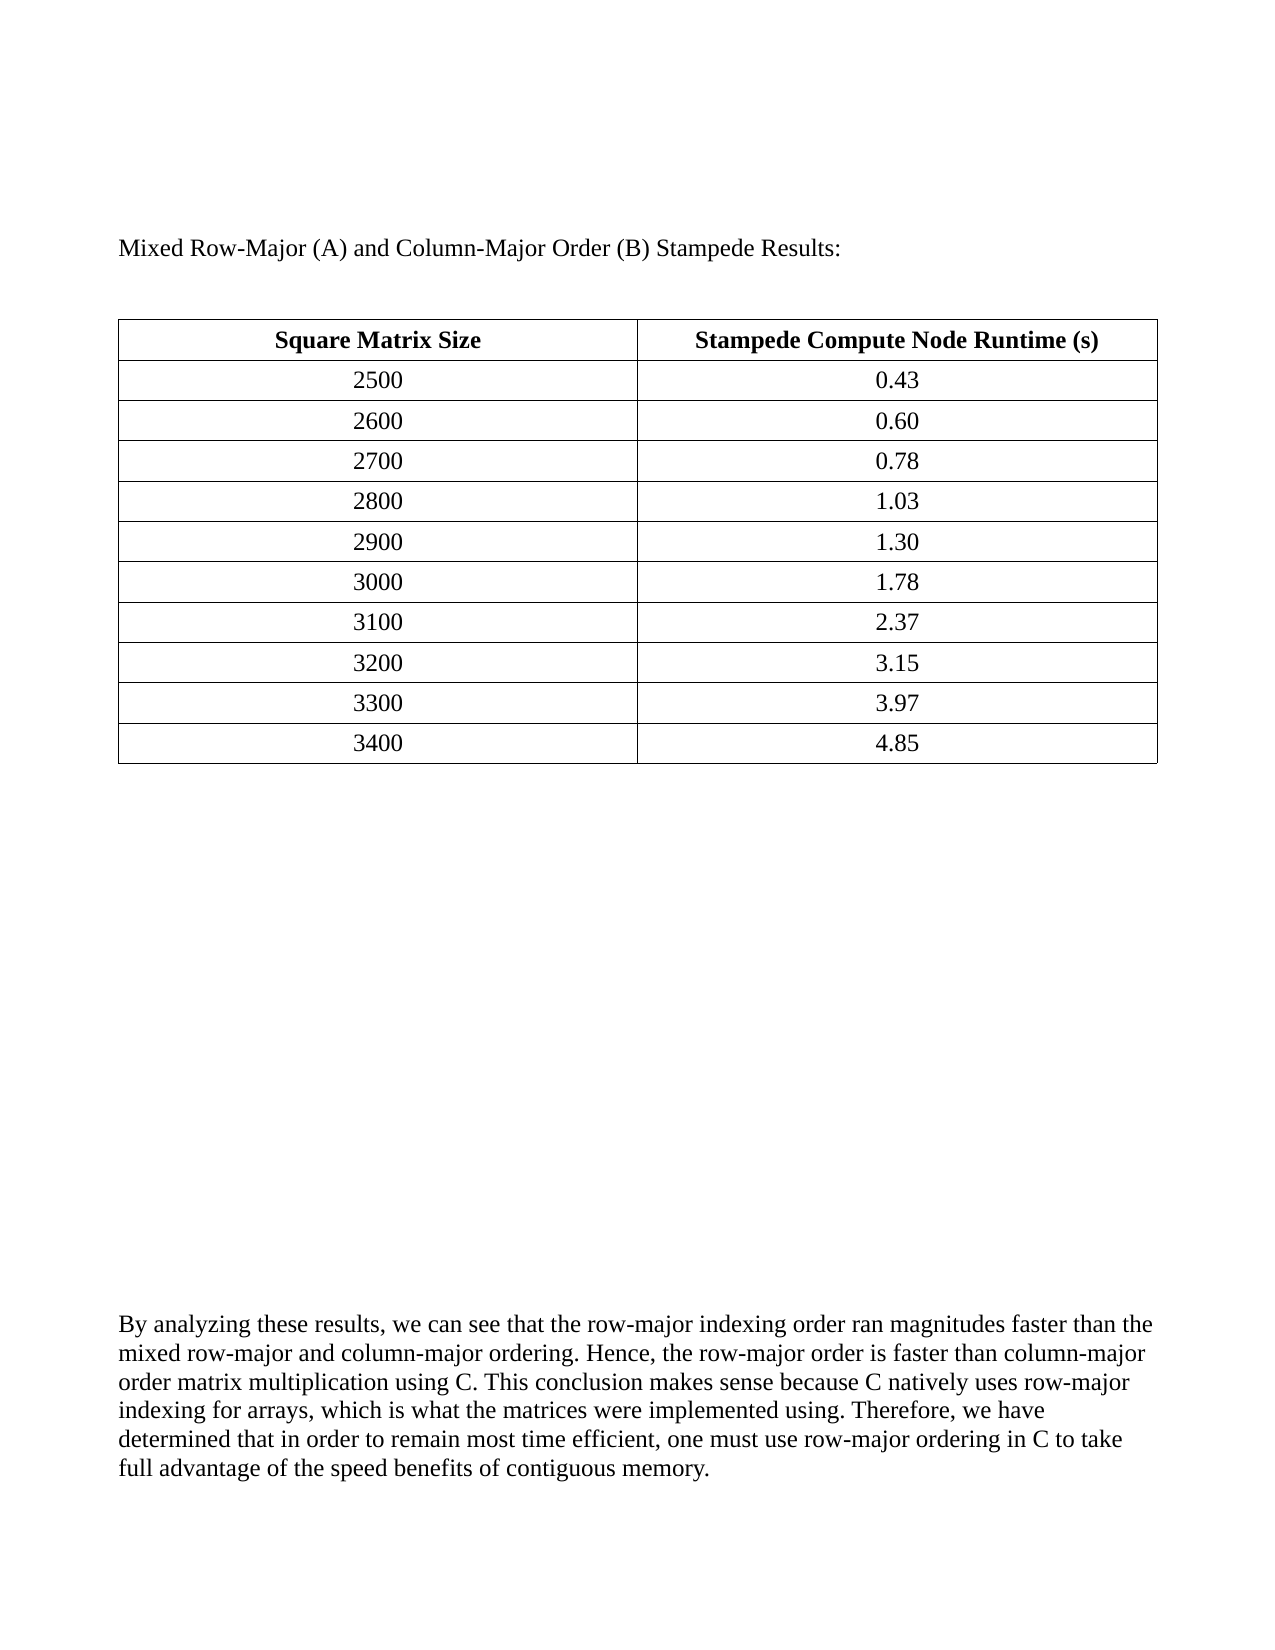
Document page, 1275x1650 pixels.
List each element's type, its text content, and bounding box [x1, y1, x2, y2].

table_cell 2500 [119, 361, 637, 400]
table_cell 0.78 [638, 441, 1157, 481]
table_cell 1.03 [638, 482, 1157, 521]
table_cell 2.37 [638, 603, 1157, 642]
table_cell 1.30 [638, 522, 1157, 561]
table_cell 1.78 [638, 562, 1157, 602]
table_cell 2900 [119, 522, 637, 561]
table_cell 0.60 [638, 401, 1157, 440]
text Mixed Row-Major (A) and Column-Major Order (B) Stampede Results: [118, 233, 1157, 262]
table_cell 3000 [119, 562, 637, 602]
table_cell 3.15 [638, 643, 1157, 682]
table_cell 3200 [119, 643, 637, 682]
table_header Stampede Compute Node Runtime (s) [638, 320, 1157, 360]
table_cell 2700 [119, 441, 637, 481]
table_cell 0.43 [638, 361, 1157, 400]
table_cell 4.85 [638, 724, 1157, 763]
table_cell 3100 [119, 603, 637, 642]
table_cell 3.97 [638, 683, 1157, 722]
table_cell 3400 [119, 724, 637, 763]
table_cell 2600 [119, 401, 637, 440]
table_cell 2800 [119, 482, 637, 521]
table_cell 3300 [119, 683, 637, 722]
text By analyzing these results, we can see that the row-major indexing order ran magnitudes faster than the mixed row-major and column-major ordering. Hence, the row-major order is faster than column-major order matrix multiplication using C. This conclusion makes sense because C natively uses row-major indexing for arrays, which is what the matrices were implemented using. Therefore, we have determined that in order to remain most time efficient, one must use row-major ordering in C to take full advantage of the speed benefits of contiguous memory. [118, 1309, 1157, 1482]
table_header Square Matrix Size [119, 320, 637, 360]
